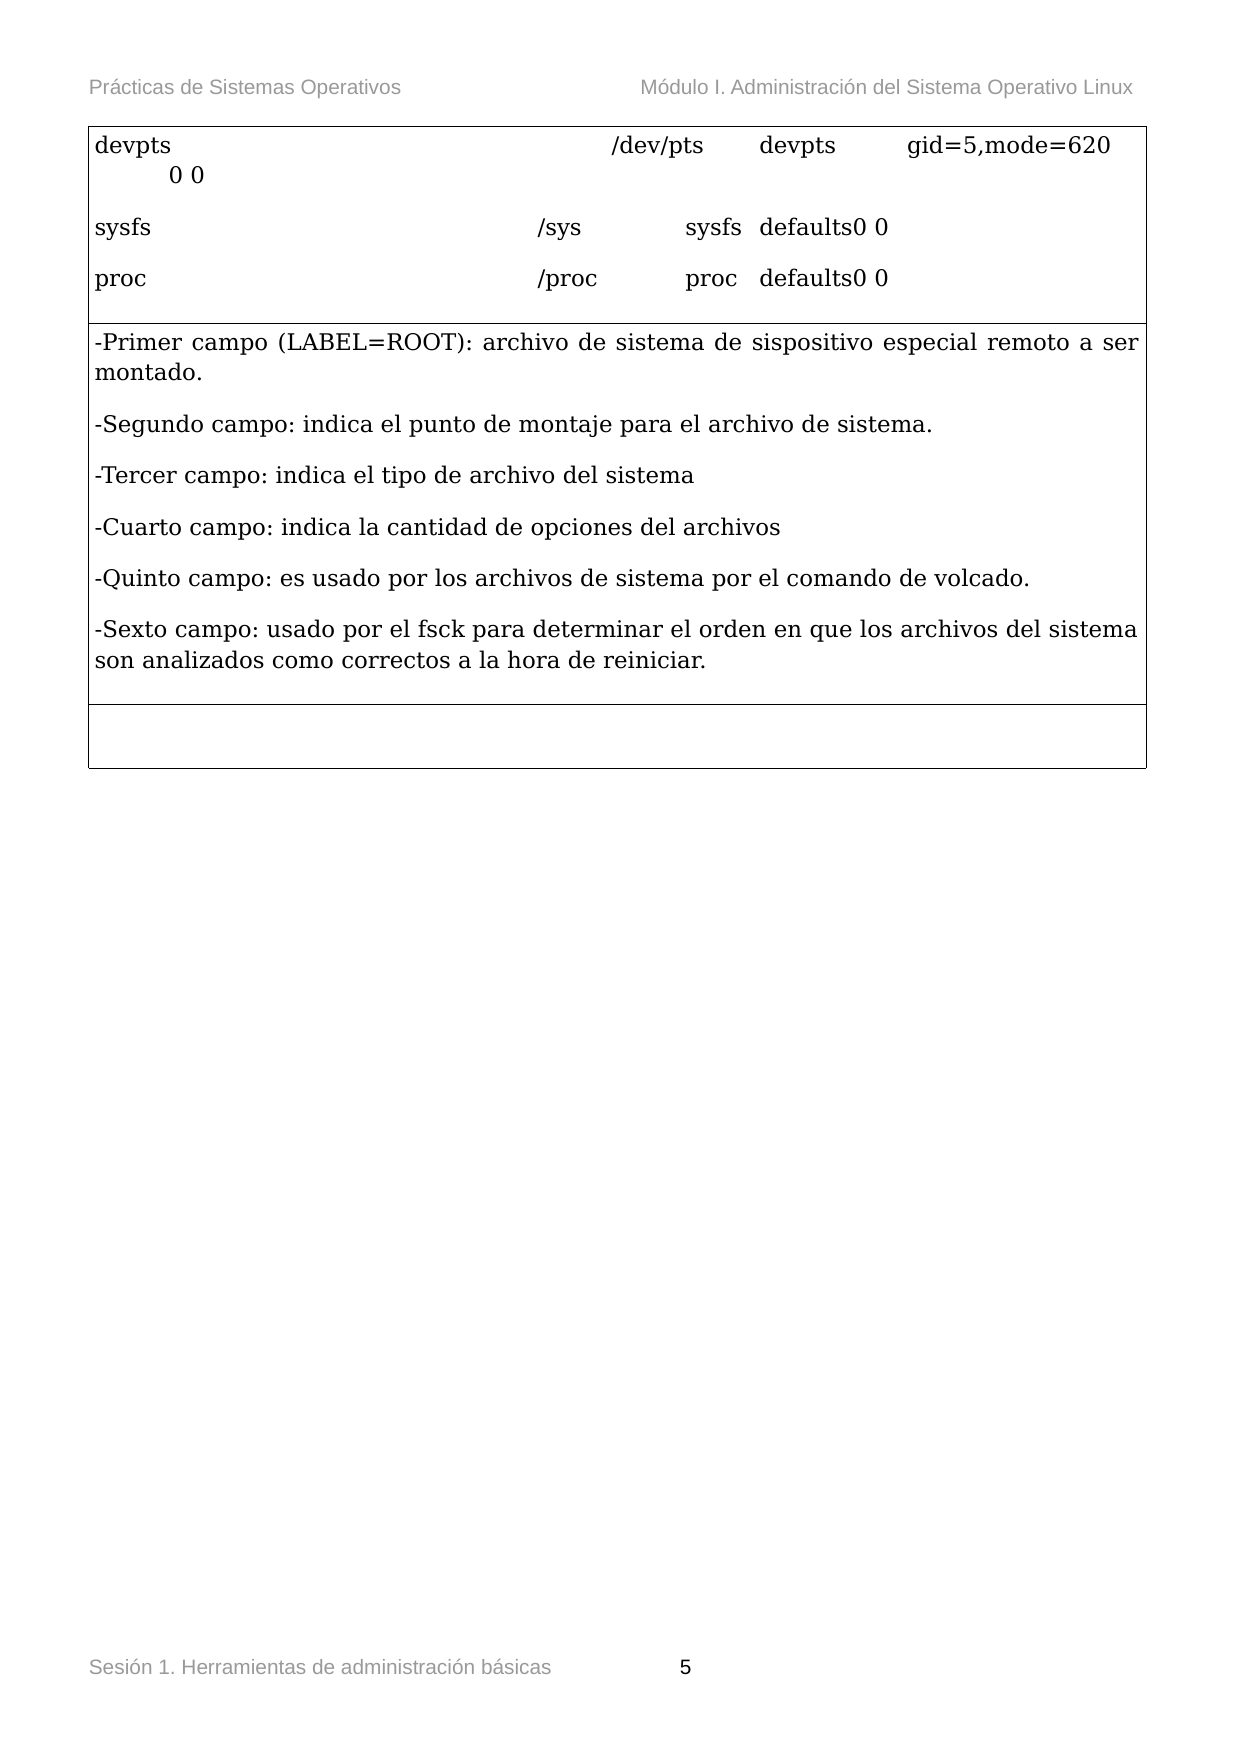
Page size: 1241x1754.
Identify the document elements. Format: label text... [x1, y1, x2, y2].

table_cell -Primer campo (LABEL=ROOT): archivo de sistema de sispositivo especial remoto a ser montado. -Segundo campo: indica el punto de montaje para el archivo de sistema. -Tercer campo: indica el tipo de archivo del sistema -Cuarto campo: indica la cantidad de opciones del archivos -Quinto campo: es usado por los archivos de sistema por el comando de volcado. -Sexto campo: usado por el fsck para determinar el orden en que los archivos del sistema son analizados como correctos a la hora de reiniciar. [89, 324, 1146, 704]
table_header devpts /dev/pts devpts gid=5,mode=620 0 0 sysfs /sys sysfs defaults0 0 proc /proc proc defaults0 0 [89, 127, 1146, 322]
table_cell [89, 705, 1146, 768]
